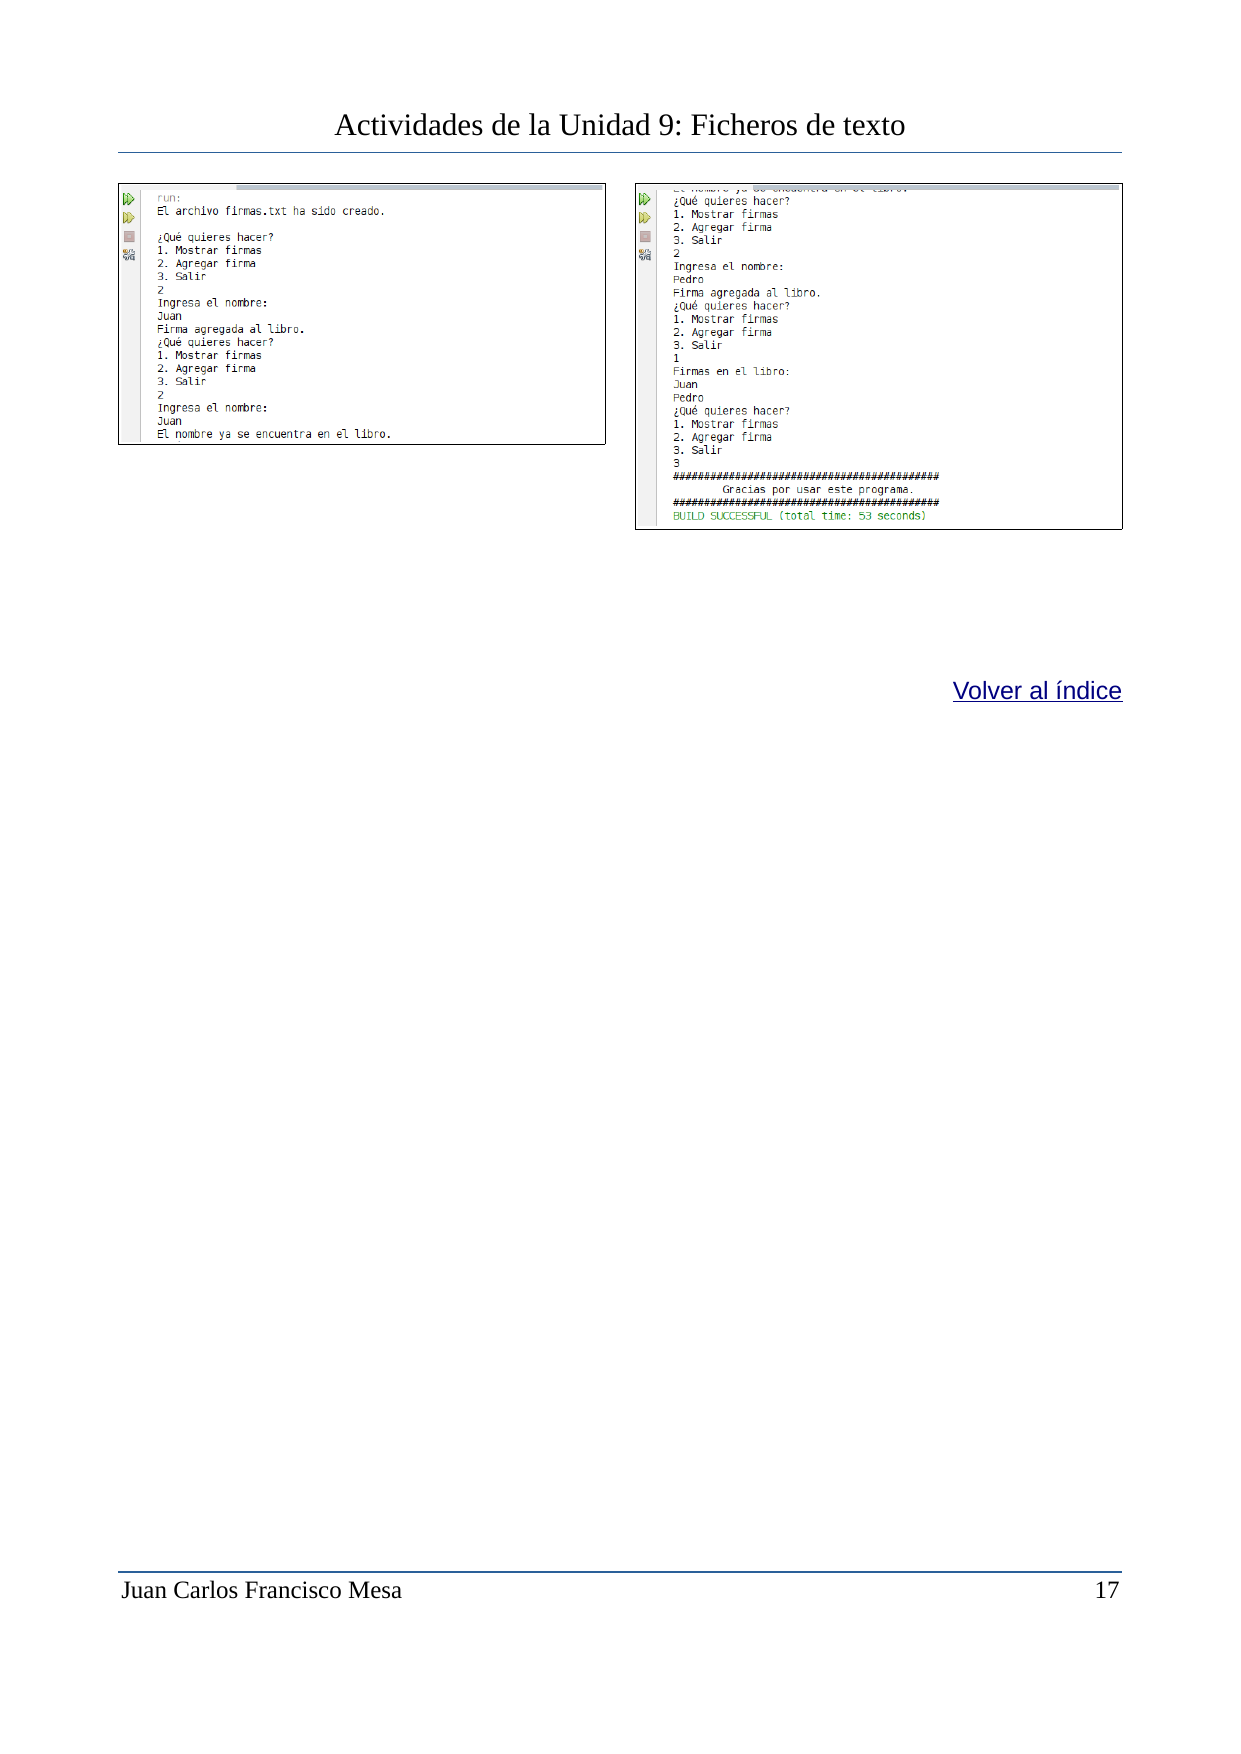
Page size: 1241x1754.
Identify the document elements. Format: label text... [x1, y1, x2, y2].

picture [637, 185, 1119, 526]
picture [121, 185, 603, 442]
text Volver al índice [118, 676, 1122, 704]
